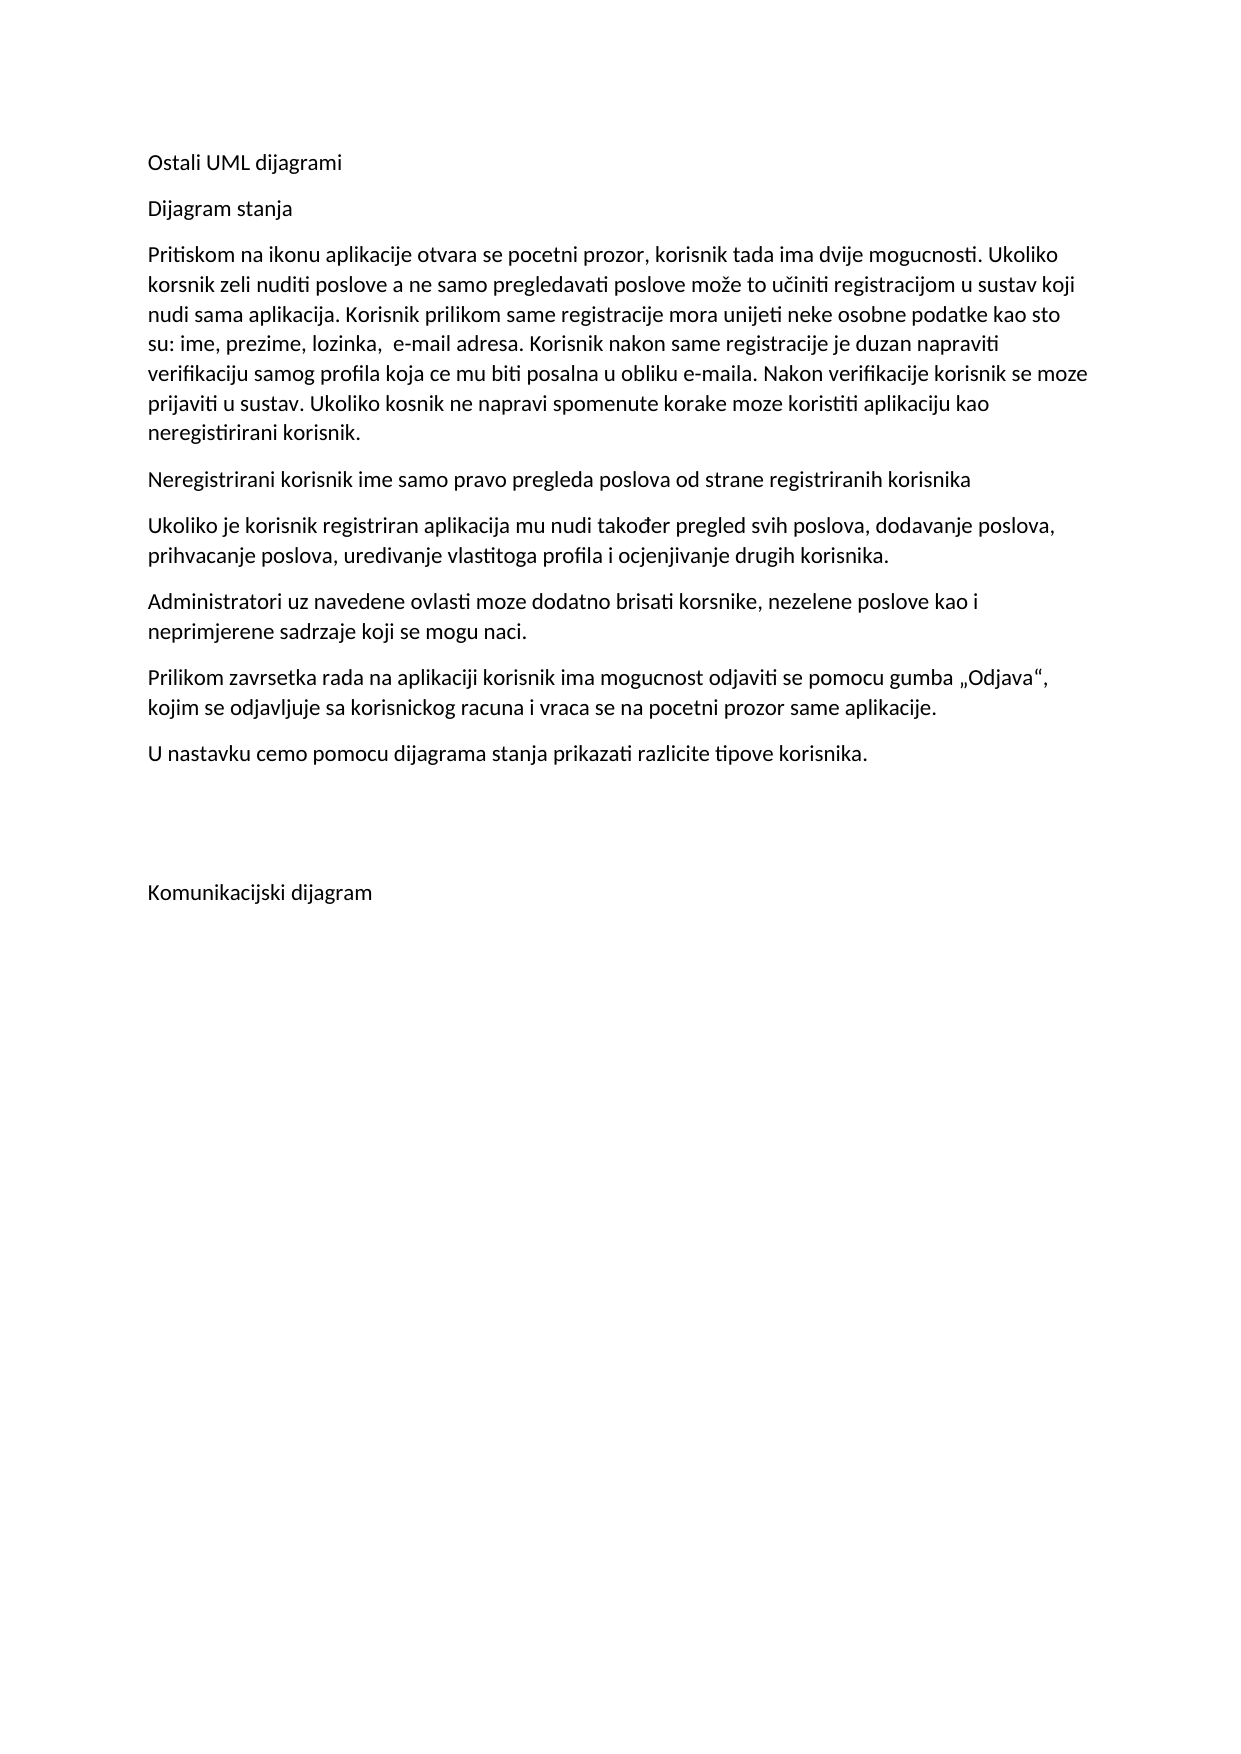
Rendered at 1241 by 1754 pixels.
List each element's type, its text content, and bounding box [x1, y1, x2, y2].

text Administratori uz navedene ovlasti moze dodatno brisati korsnike, nezelene poslove kao i neprimjerene sadrzaje koji se mogu naci. [148, 587, 1093, 645]
text Prilikom zavrsetka rada na aplikaciji korisnik ima mogucnost odjaviti se pomocu gumba „Odjava“, kojim se odjavljuje sa korisnickog racuna i vraca se na pocetni prozor same aplikacije. [148, 663, 1093, 721]
text Pritiskom na ikonu aplikacije otvara se pocetni prozor, korisnik tada ima dvije mogucnosti. Ukoliko korsnik zeli nuditi poslove a ne samo pregledavati poslove može to učiniti registracijom u sustav koji nudi sama aplikacija. Korisnik prilikom same registracije mora unijeti neke osobne podatke kao sto su: ime, prezime, lozinka, e-mail adresa. Korisnik nakon same registracije je duzan napraviti verifikaciju samog profila koja ce mu biti posalna u obliku e-maila. Nakon verifikacije korisnik se moze prijaviti u sustav. Ukoliko kosnik ne napravi spomenute korake moze koristiti aplikaciju kao neregistirirani korisnik. [148, 240, 1093, 446]
text Ostali UML dijagrami [148, 148, 1093, 176]
text Komunikacijski dijagram [148, 878, 1093, 906]
text Dijagram stanja [148, 194, 1093, 222]
text U nastavku cemo pomocu dijagrama stanja prikazati razlicite tipove korisnika. [148, 739, 1093, 767]
text Neregistrirani korisnik ime samo pravo pregleda poslova od strane registriranih korisnika [148, 465, 1093, 493]
text Ukoliko je korisnik registriran aplikacija mu nudi također pregled svih poslova, dodavanje poslova, prihvacanje poslova, uredivanje vlastitoga profila i ocjenjivanje drugih korisnika. [148, 511, 1093, 569]
